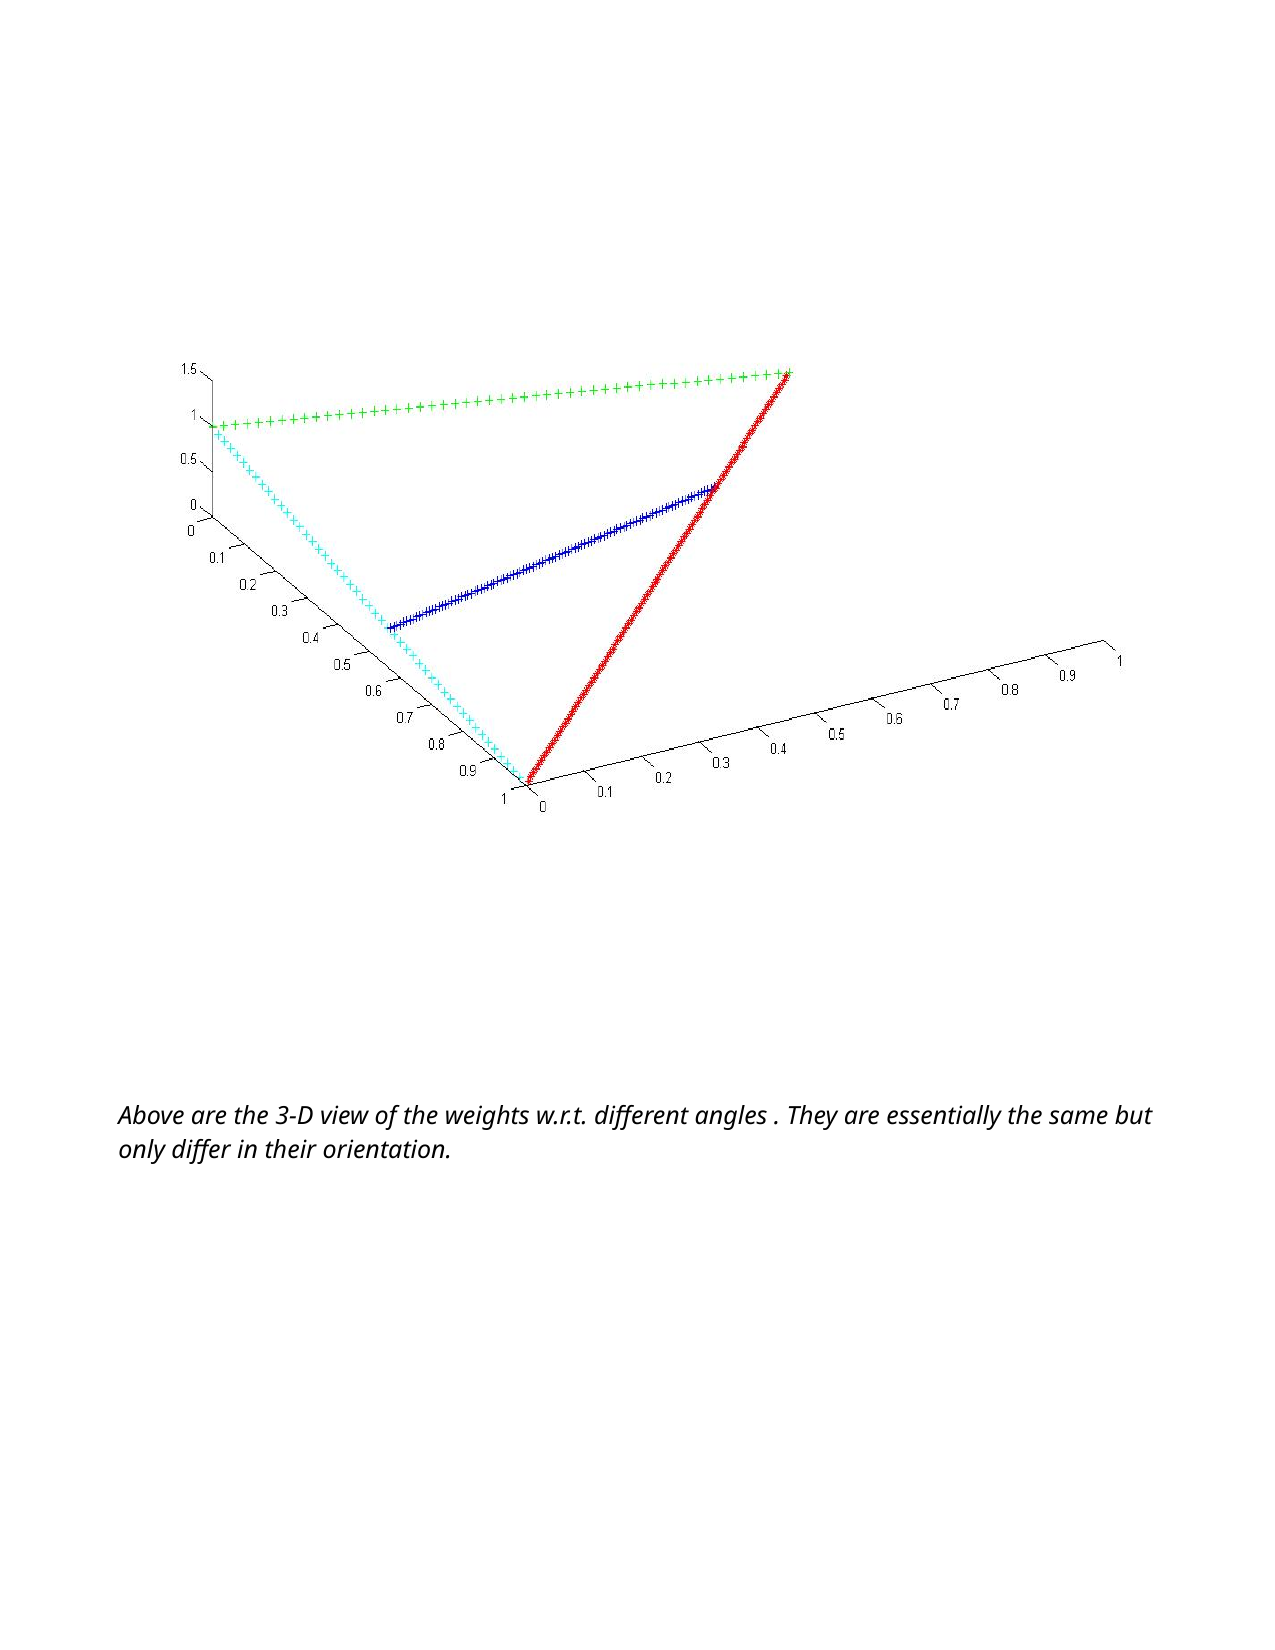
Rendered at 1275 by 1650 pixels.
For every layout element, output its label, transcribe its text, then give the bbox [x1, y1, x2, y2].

text Above are the 3-D view of the weights w.r.t. different angles . They are essentially the same but only differ in their orientation. [118, 1098, 1157, 1166]
picture [63, 186, 1212, 860]
